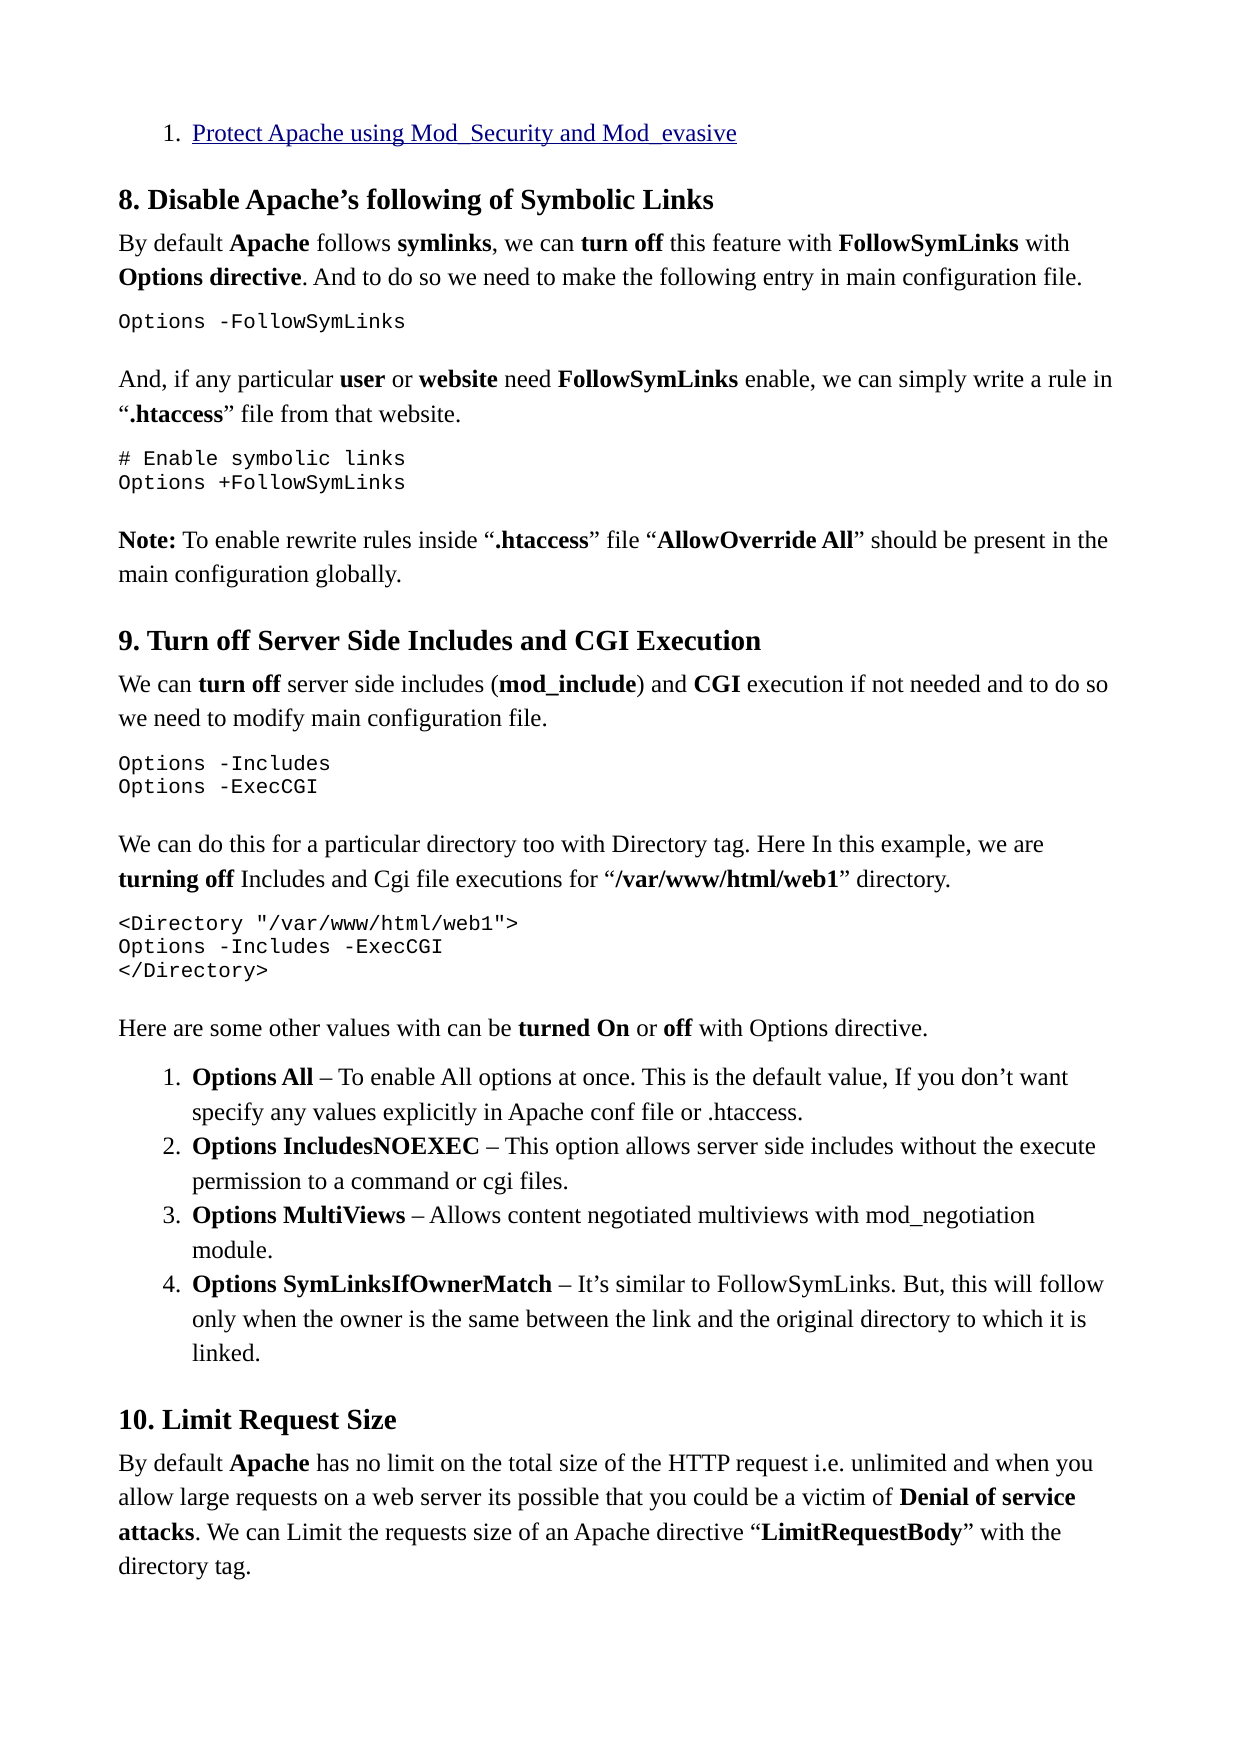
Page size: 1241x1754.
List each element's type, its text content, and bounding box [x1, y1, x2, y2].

text # Enable symbolic links [118, 448, 1122, 472]
list Options IncludesNOEXEC – This option allows server side includes without the execute permission to a command or cgi files. [162, 1131, 1122, 1194]
list Options All – To enable All options at once. This is the default value, If you don’t want specify any values explicitly in Apache conf file or .htaccess. [162, 1062, 1122, 1126]
text By default Apache follows symlinks, we can turn off this feature with FollowSymLinks with Options directive. And to do so we need to make the following entry in main configuration file. [118, 228, 1122, 291]
text And, if any particular user or website need FollowSymLinks enable, we can simply write a rule in “.htaccess” file from that website. [118, 364, 1122, 428]
text We can do this for a particular directory too with Directory tag. Here In this example, we are turning off Includes and Cgi file executions for “/var/www/html/web1” directory. [118, 829, 1122, 892]
text Options -FollowSymLinks [118, 311, 1122, 335]
text Options -Includes [118, 752, 1122, 776]
list Options SymLinksIfOwnerMatch – It’s similar to FollowSymLinks. But, this will follow only when the owner is the same between the link and the original directory to which it is linked. [162, 1269, 1122, 1367]
text <Directory "/var/www/html/web1"> [118, 913, 1122, 936]
text Options -ExecCGI [118, 776, 1122, 800]
text Options -Includes -ExecCGI [118, 936, 1122, 960]
subtitle 10. Limit Request Size [118, 1402, 1122, 1435]
list Options MultiViews – Allows content negotiated multiviews with mod_negotiation module. [162, 1200, 1122, 1263]
list Protect Apache using Mod_Security and Mod_evasive [162, 118, 1122, 147]
text Here are some other values with can be turned On or off with Options directive. [118, 1013, 1122, 1042]
text Note: To enable rewrite rules inside “.htaccess” file “AllowOverride All” should be present in the main configuration globally. [118, 525, 1122, 588]
text Options +FollowSymLinks [118, 472, 1122, 495]
text </Directory> [118, 960, 1122, 984]
subtitle 9. Turn off Server Side Includes and CGI Execution [118, 623, 1122, 656]
text By default Apache has no limit on the total size of the HTTP request i.e. unlimited and when you allow large requests on a web server its possible that you could be a victim of Denial of service attacks. We can Limit the requests size of an Apache directive “LimitRequestBody” with the directory tag. [118, 1448, 1122, 1580]
text We can turn off server side includes (mod_include) and CGI execution if not needed and to do so we need to modify main configuration file. [118, 669, 1122, 732]
subtitle 8. Disable Apache’s following of Symbolic Links [118, 182, 1122, 215]
